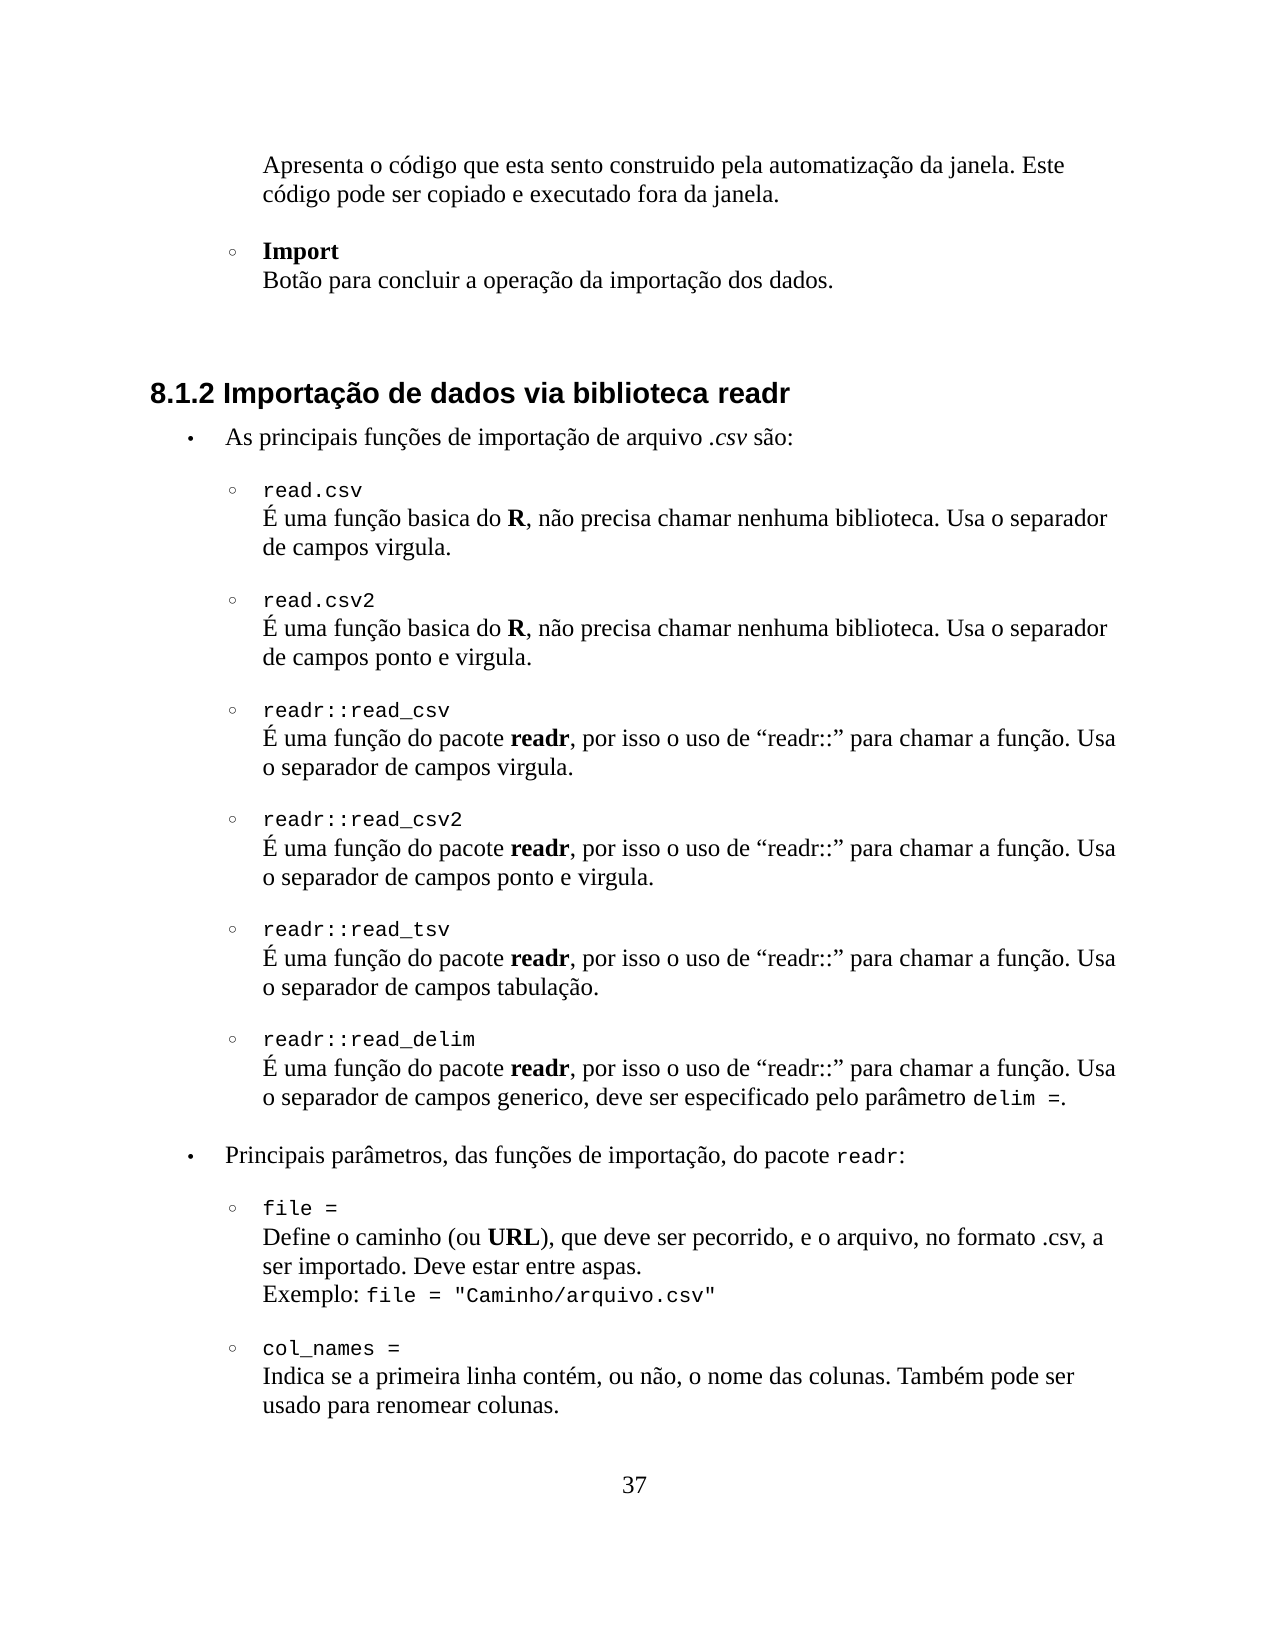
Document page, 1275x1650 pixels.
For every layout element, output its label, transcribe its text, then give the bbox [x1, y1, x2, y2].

list read.csv2 É uma função basica do R, não precisa chamar nenhuma biblioteca. Usa o separador de campos ponto e virgula. [225, 590, 1125, 699]
subtitle 8.1.2 Importação de dados via biblioteca readr [150, 376, 1125, 410]
list readr::read_delim É uma função do pacote readr, por isso o uso de “readr::” para chamar a função. Usa o separador de campos generico, deve ser especificado pelo parâmetro delim =. [225, 1029, 1125, 1140]
list Principais parâmetros, das funções de importação, do pacote readr: [187, 1140, 1125, 1198]
list col_names = Indica se a primeira linha contém, ou não, o nome das colunas. Também pode ser usado para renomear colunas. [225, 1338, 1125, 1419]
list read.csv É uma função basica do R, não precisa chamar nenhuma biblioteca. Usa o separador de campos virgula. [225, 480, 1125, 590]
list readr::read_csv É uma função do pacote readr, por isso o uso de “readr::” para chamar a função. Usa o separador de campos virgula. [225, 699, 1125, 809]
list Import Botão para concluir a operação da importação dos dados. [225, 236, 1125, 322]
list Code Preview Apresenta o código que esta sento construido pela automatização da janela. Este código pode ser copiado e executado fora da janela. [225, 150, 1125, 236]
list file = Define o caminho (ou URL), que deve ser pecorrido, e o arquivo, no formato .csv, a ser importado. Deve estar entre aspas. Exemplo: file = "Caminho/arquivo.csv" [225, 1198, 1125, 1338]
list As principais funções de importação de arquivo .csv são: [187, 422, 1125, 480]
list readr::read_tsv É uma função do pacote readr, por isso o uso de “readr::” para chamar a função. Usa o separador de campos tabulação. [225, 919, 1125, 1029]
list readr::read_csv2 É uma função do pacote readr, por isso o uso de “readr::” para chamar a função. Usa o separador de campos ponto e virgula. [225, 809, 1125, 919]
